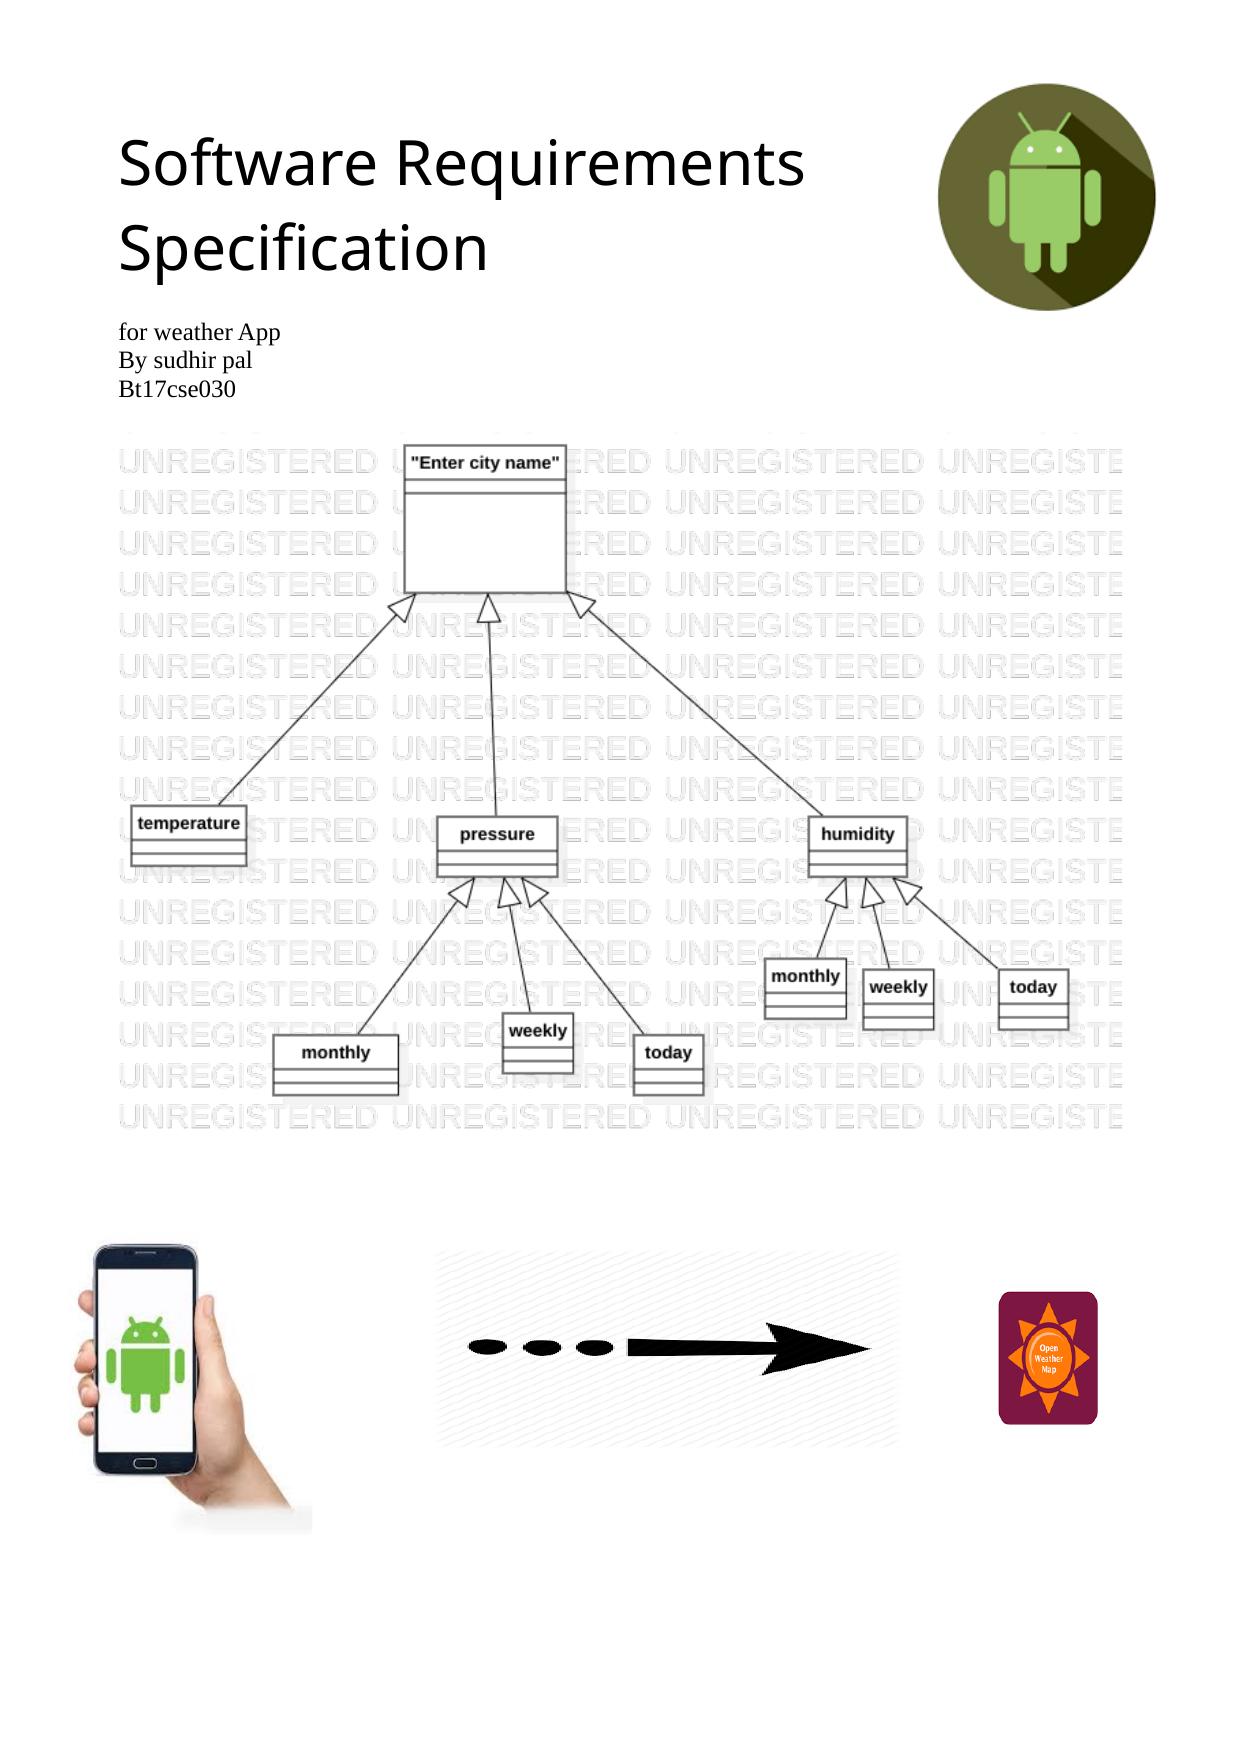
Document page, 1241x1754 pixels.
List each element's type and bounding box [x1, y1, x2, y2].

picture [866, 70, 1228, 322]
picture [118, 432, 1123, 1150]
picture [913, 1291, 1183, 1425]
picture [69, 1230, 313, 1535]
picture [432, 1249, 902, 1448]
